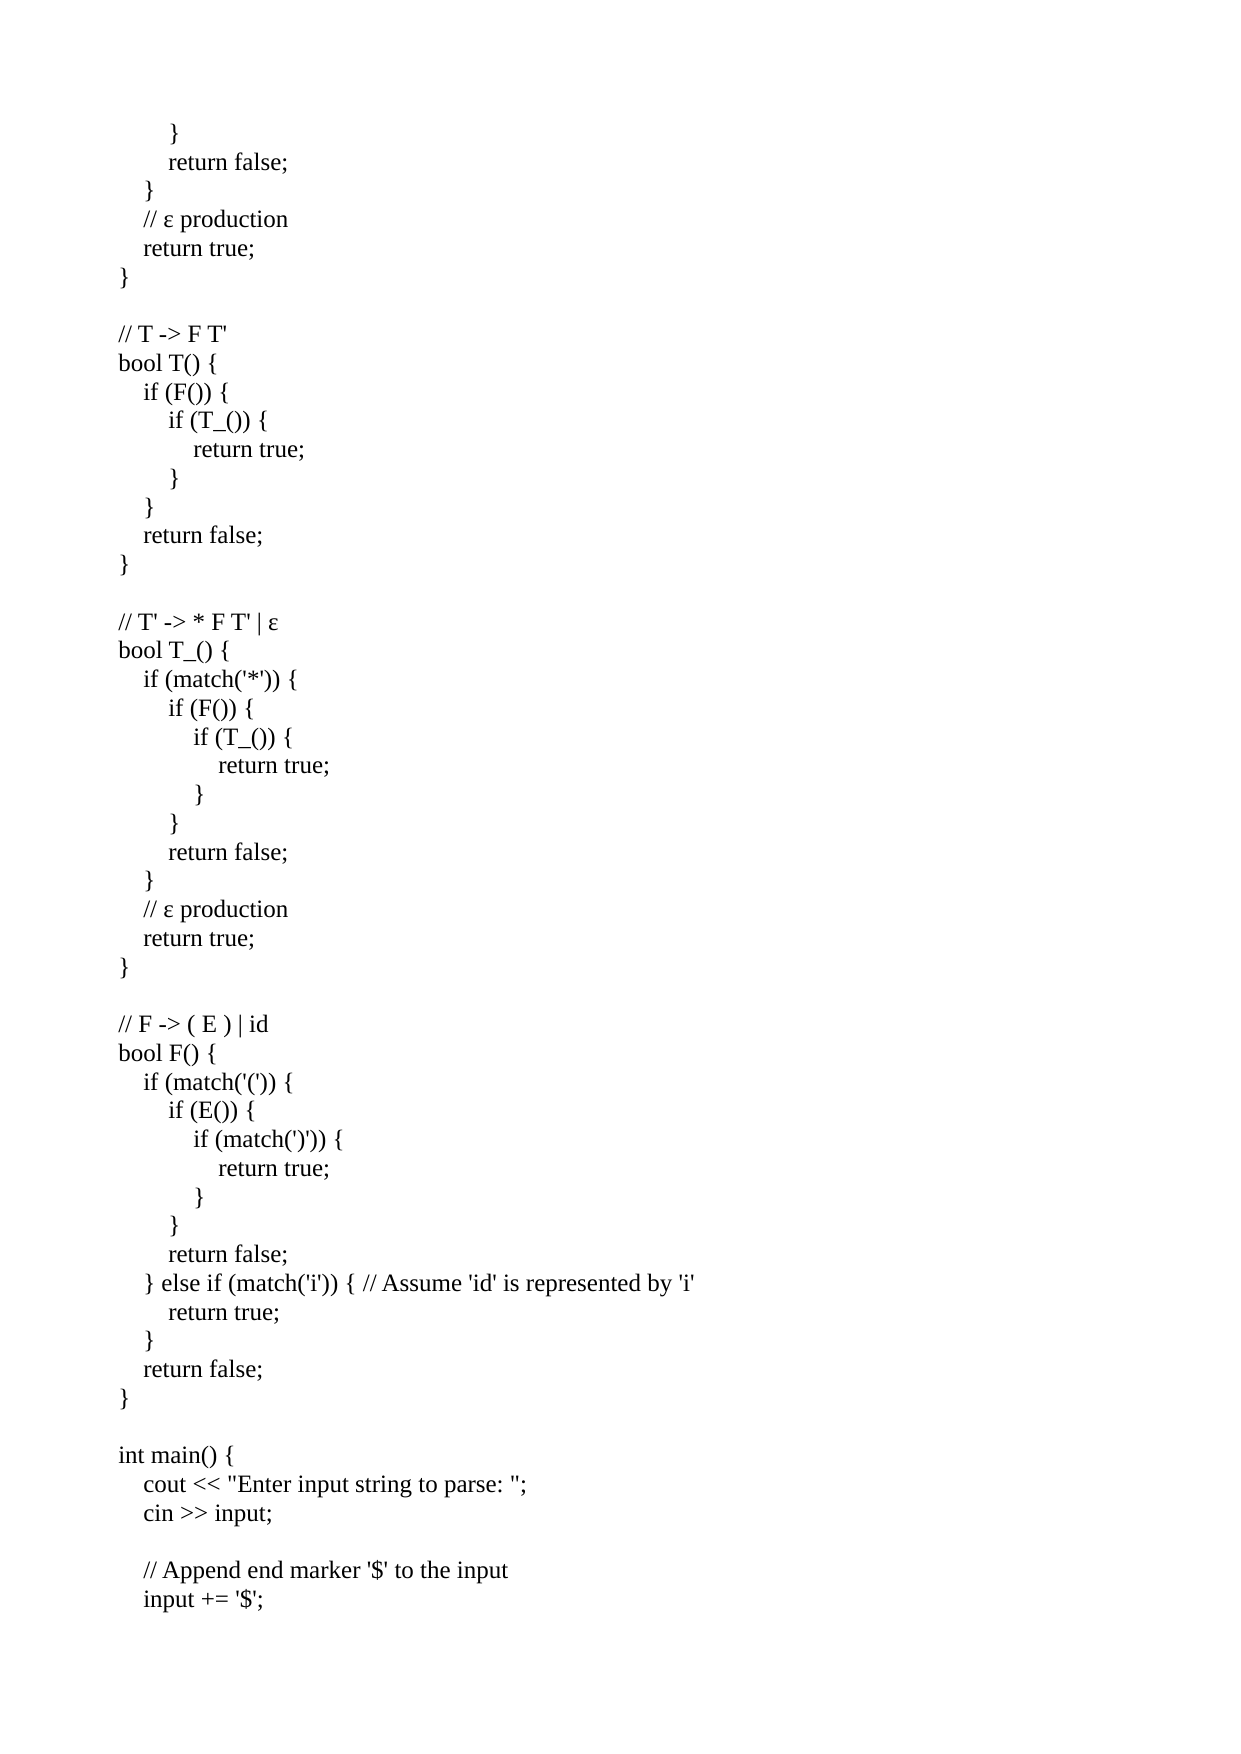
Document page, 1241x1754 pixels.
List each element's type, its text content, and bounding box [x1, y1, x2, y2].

text } [118, 808, 1122, 837]
text return false; [118, 1354, 1122, 1383]
text } [118, 779, 1122, 808]
text if (match('*')) { [118, 664, 1122, 693]
text // F -> ( E ) | id [118, 1009, 1122, 1038]
text if (F()) { [118, 377, 1122, 406]
text return false; [118, 147, 1122, 176]
text return false; [118, 1239, 1122, 1268]
text } [118, 866, 1122, 894]
text } [118, 118, 1122, 147]
text if (T_()) { [118, 406, 1122, 434]
text // ε production [118, 204, 1122, 233]
text return true; [118, 434, 1122, 463]
text if (match('(')) { [118, 1067, 1122, 1096]
text // ε production [118, 894, 1122, 923]
text return true; [118, 233, 1122, 262]
text cin >> input; [118, 1498, 1122, 1527]
text } [118, 463, 1122, 492]
text return true; [118, 751, 1122, 779]
text cout << "Enter input string to parse: "; [118, 1469, 1122, 1498]
text } [118, 1326, 1122, 1354]
text if (F()) { [118, 693, 1122, 722]
text bool T_() { [118, 636, 1122, 664]
text return false; [118, 837, 1122, 866]
text } [118, 1383, 1122, 1412]
text } [118, 952, 1122, 981]
text return true; [118, 1297, 1122, 1326]
text return false; [118, 521, 1122, 549]
text } [118, 176, 1122, 204]
text } [118, 1182, 1122, 1211]
text return true; [118, 1153, 1122, 1182]
text // T -> F T' [118, 319, 1122, 348]
text // T' -> * F T' | ε [118, 607, 1122, 636]
text } [118, 549, 1122, 578]
text if (match(')')) { [118, 1124, 1122, 1153]
text if (T_()) { [118, 722, 1122, 751]
text bool T() { [118, 348, 1122, 377]
text int main() { [118, 1441, 1122, 1469]
text input += '$'; [118, 1584, 1122, 1613]
text return true; [118, 923, 1122, 952]
text } [118, 262, 1122, 291]
text } [118, 492, 1122, 521]
text // Append end marker '$' to the input [118, 1556, 1122, 1584]
text bool F() { [118, 1038, 1122, 1067]
text } else if (match('i')) { // Assume 'id' is represented by 'i' [118, 1268, 1122, 1297]
text } [118, 1211, 1122, 1239]
text if (E()) { [118, 1096, 1122, 1124]
